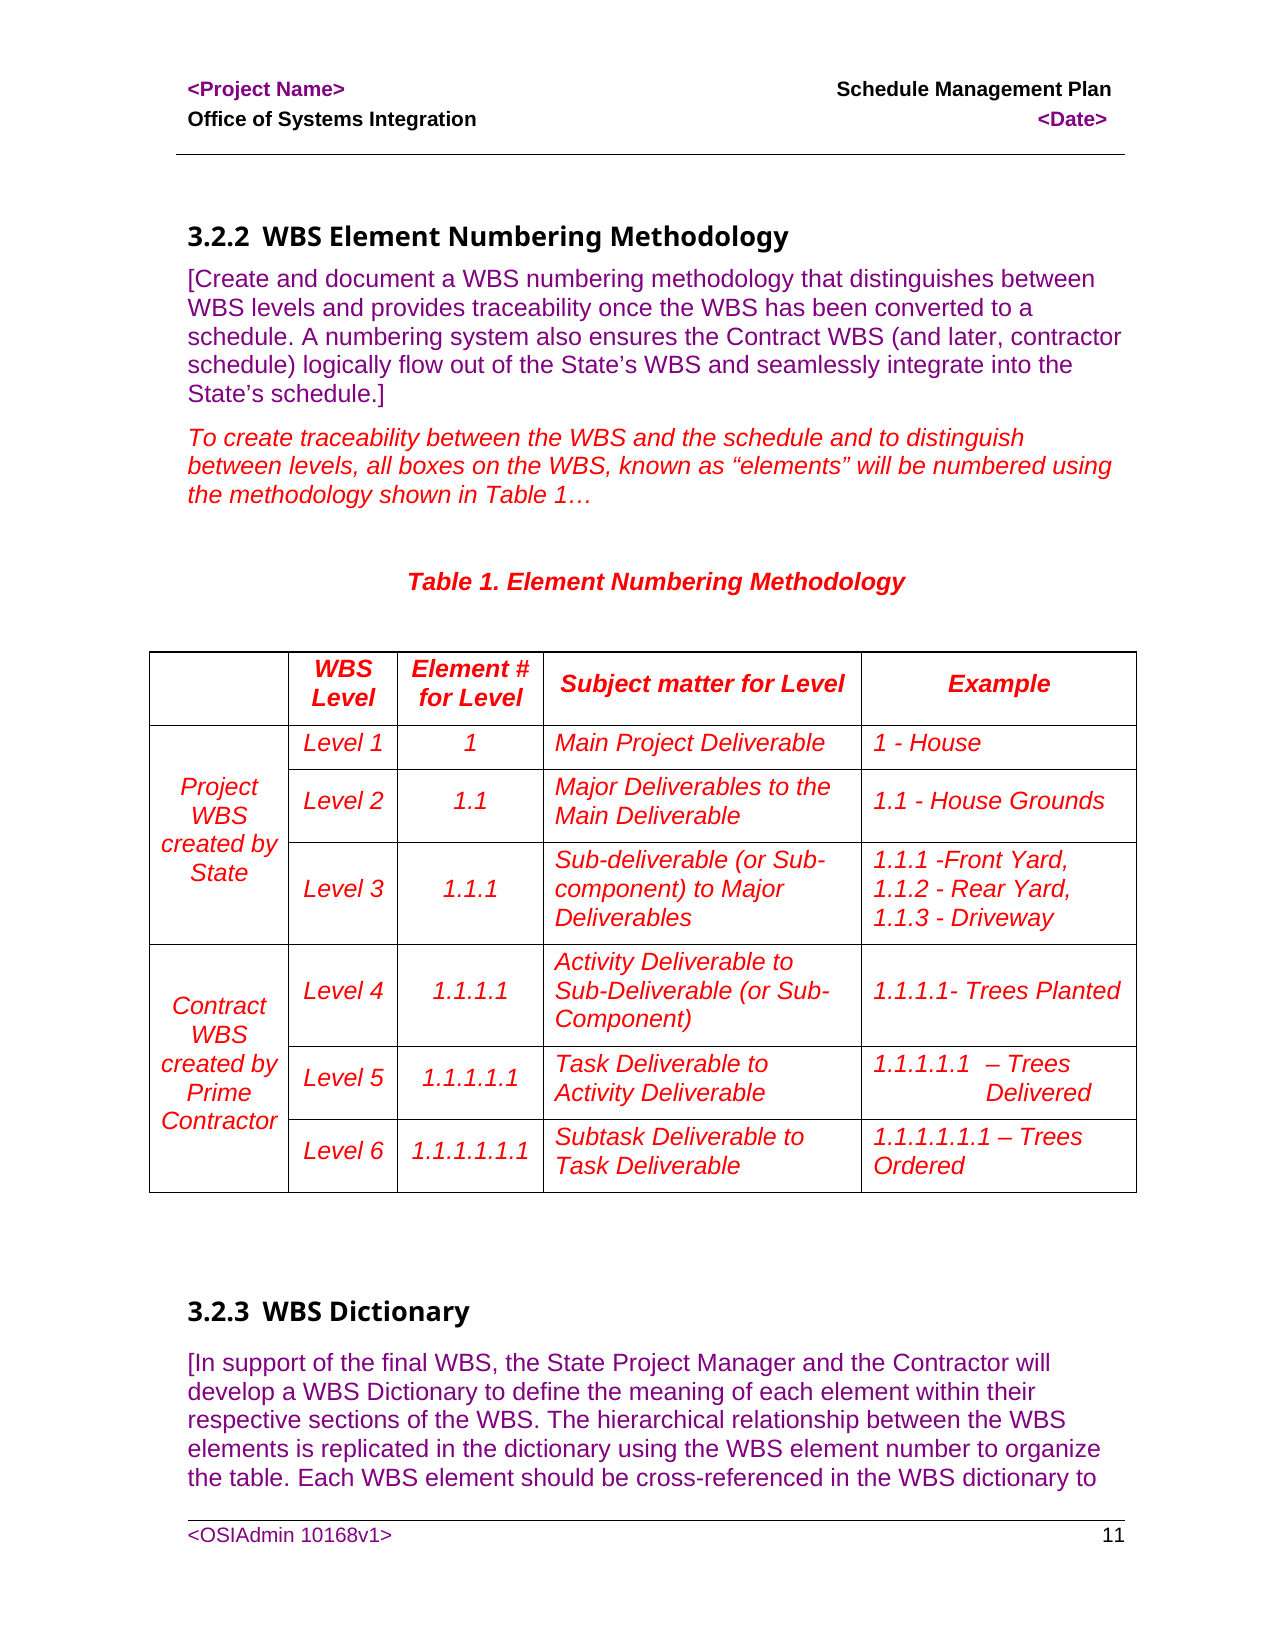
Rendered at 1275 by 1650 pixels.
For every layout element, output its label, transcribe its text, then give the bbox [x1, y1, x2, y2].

table_cell Level 2 [289, 770, 397, 842]
table_cell Activity Deliverable to Sub-Deliverable (or Sub-Component) [544, 945, 861, 1046]
table_cell 1 [398, 726, 543, 769]
table_cell Level 1 [289, 726, 397, 769]
text Table 1. Element Numbering Methodology [187, 567, 1125, 596]
table_cell Level 5 [289, 1047, 397, 1119]
table_cell Major Deliverables to the Main Deliverable [544, 770, 861, 842]
table_header WBS Level [289, 653, 397, 724]
table_cell 1 - House [862, 726, 1136, 769]
subtitle WBS Element Numbering Methodology [187, 217, 1125, 254]
table_cell Level 4 [289, 945, 397, 1046]
table_cell 1.1 [398, 770, 543, 842]
text To create traceability between the WBS and the schedule and to distinguish between levels, all boxes on the WBS, known as “elements” will be numbered using the methodology shown in Table 1… [187, 423, 1125, 509]
table_cell 1.1.1 -Front Yard, 1.1.2 - Rear Yard, 1.1.3 - Driveway [862, 843, 1136, 944]
table_cell 1.1 - House Grounds [862, 770, 1136, 842]
table_cell Level 3 [289, 843, 397, 944]
table_header Element # for Level [398, 653, 543, 724]
table_cell 1.1.1.1.1.1 [398, 1120, 543, 1192]
table_cell 1.1.1 [398, 843, 543, 944]
text [In support of the final WBS, the State Project Manager and the Contractor will develop a WBS Dictionary to define the meaning of each element within their respective sections of the WBS. The hierarchical relationship between the WBS elements is replicated in the dictionary using the WBS element number to organize the table. Each WBS element should be cross-referenced in the WBS dictionary to [187, 1348, 1125, 1492]
text [Create and document a WBS numbering methodology that distinguishes between WBS levels and provides traceability once the WBS has been converted to a schedule. A numbering system also ensures the Contract WBS (and later, contractor schedule) logically flow out of the State’s WBS and seamlessly integrate into the State’s schedule.] [187, 264, 1125, 408]
subtitle WBS Dictionary [187, 1292, 1125, 1329]
table_cell Subtask Deliverable to Task Deliverable [544, 1120, 861, 1192]
table_cell 1.1.1.1.1.1 – Trees Ordered [862, 1120, 1136, 1192]
table_cell 1.1.1.1 [398, 945, 543, 1046]
table_header Subject matter for Level [544, 653, 861, 724]
table_cell Project WBS created by State [150, 726, 288, 944]
table_cell Level 6 [289, 1120, 397, 1192]
table_cell 1.1.1.1.1 [398, 1047, 543, 1119]
table_cell Main Project Deliverable [544, 726, 861, 769]
table_cell Task Deliverable to Activity Deliverable [544, 1047, 861, 1119]
table_cell Sub-deliverable (or Sub-component) to Major Deliverables [544, 843, 861, 944]
table_header [150, 653, 288, 724]
table_header Example [862, 653, 1136, 724]
table_cell Contract WBS created by Prime Contractor [150, 945, 288, 1192]
table_cell 1.1.1.1- Trees Planted [862, 945, 1136, 1046]
table_cell – Trees Delivered [862, 1047, 1136, 1119]
